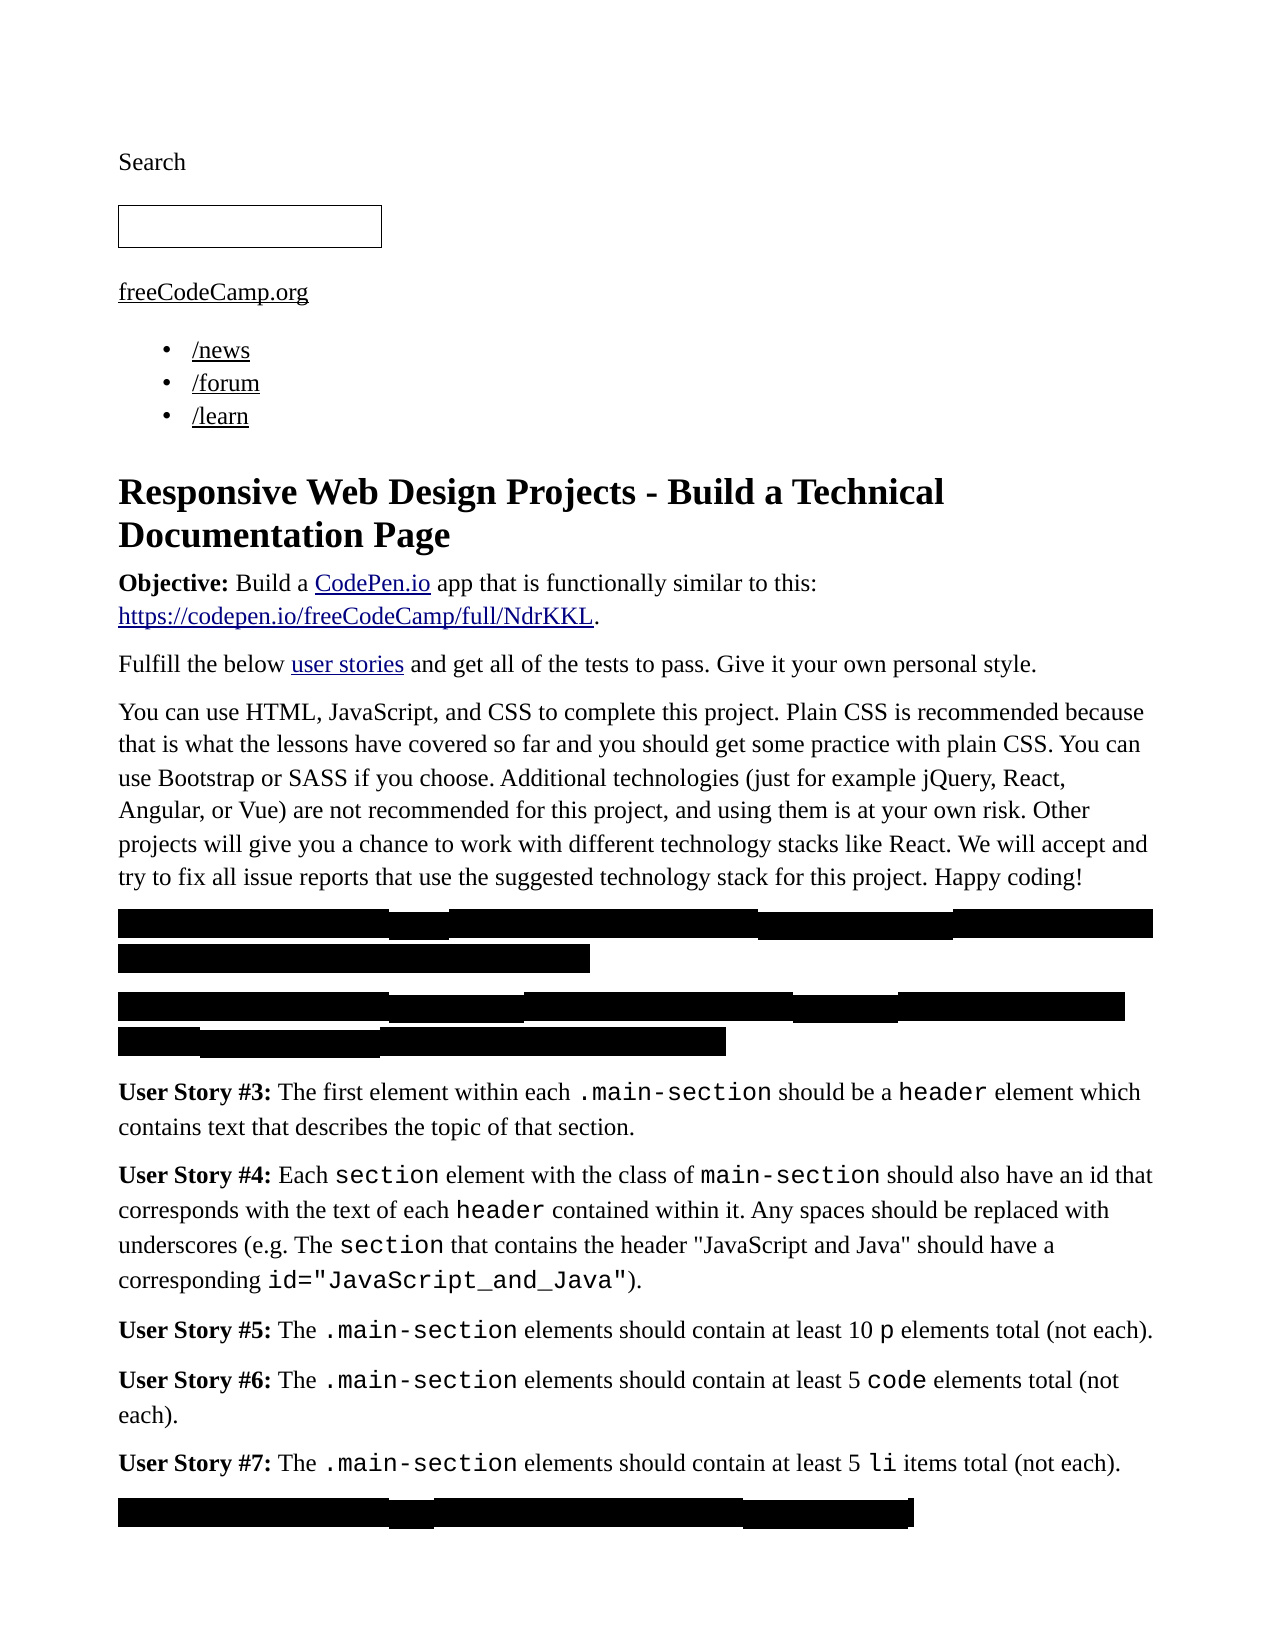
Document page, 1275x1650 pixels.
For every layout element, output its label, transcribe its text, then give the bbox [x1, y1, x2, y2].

text User Story #8: I can see a nav element with a corresponding id="navbar". [118, 1498, 1157, 1529]
text User Story #7: The .main-section elements should contain at least 5 li items total (not each). [118, 1448, 1157, 1479]
subtitle Responsive Web Design Projects - Build a Technical Documentation Page [118, 469, 1157, 556]
text Fulfill the below user stories and get all of the tests to pass. Give it your own personal style. [118, 649, 1157, 678]
text Objective: Build a CodePen.io app that is functionally similar to this: https://codepen.io/freeCodeCamp/full/NdrKKL. [118, 568, 1157, 630]
text Search [118, 147, 1157, 176]
text User Story #6: The .main-section elements should contain at least 5 code elements total (not each). [118, 1365, 1157, 1429]
list /forum [162, 368, 1157, 397]
text freeCodeCamp.org [118, 277, 1157, 306]
text User Story #1: I can see a main element with a corresponding id="main-doc", which contains the page's main content (technical documentation). [118, 909, 1157, 973]
list /learn [162, 401, 1157, 430]
text User Story #5: The .main-section elements should contain at least 10 p elements total (not each). [118, 1315, 1157, 1346]
text You can use HTML, JavaScript, and CSS to complete this project. Plain CSS is recommended because that is what the lessons have covered so far and you should get some practice with plain CSS. You can use Bootstrap or SASS if you choose. Additional technologies (just for example jQuery, React, Angular, or Vue) are not recommended for this project, and using them is at your own risk. Other projects will give you a chance to work with different technology stacks like React. We will accept and try to fix all issue reports that use the suggested technology stack for this project. Happy coding! [118, 697, 1157, 890]
text User Story #3: The first element within each .main-section should be a header element which contains text that describes the topic of that section. [118, 1077, 1157, 1141]
text User Story #2: Within the #main-doc element, I can see several section elements, each with a class of main-section. There should be a minimum of 5. [118, 992, 1157, 1058]
list /news [162, 335, 1157, 364]
text User Story #4: Each section element with the class of main-section should also have an id that corresponds with the text of each header contained within it. Any spaces should be replaced with underscores (e.g. The section that contains the header "JavaScript and Java" should have a corresponding id="JavaScript_and_Java"). [118, 1160, 1157, 1296]
